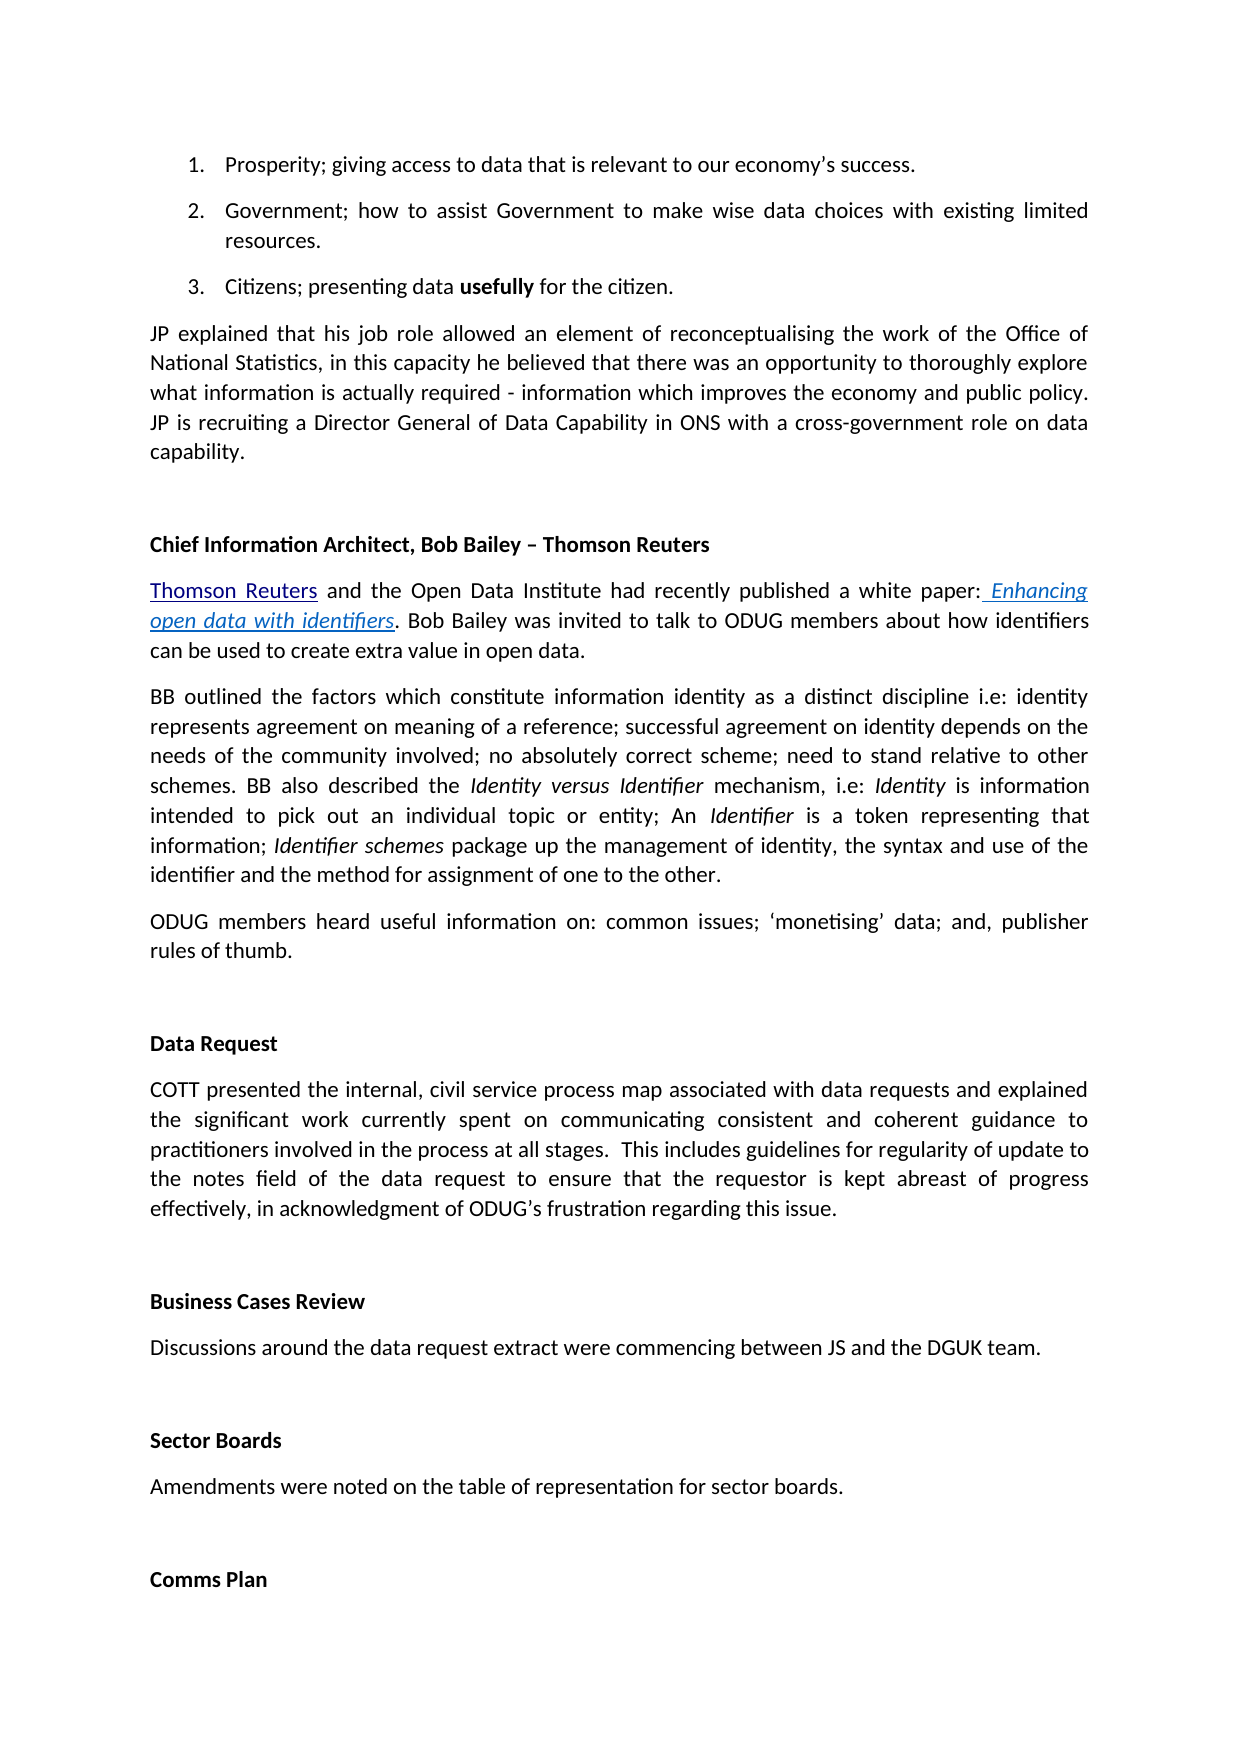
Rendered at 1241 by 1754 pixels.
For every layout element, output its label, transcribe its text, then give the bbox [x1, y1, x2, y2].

text Sector Boards [150, 1426, 1090, 1454]
text Discussions around the data request extract were commencing between JS and the DGUK team. [150, 1333, 1090, 1361]
text Comms Plan [150, 1565, 1090, 1593]
list Government; how to assist Government to make wise data choices with existing limited resources. [187, 196, 1090, 254]
text BB outlined the factors which constitute information identity as a distinct discipline i.e: identity represents agreement on meaning of a reference; successful agreement on identity depends on the needs of the community involved; no absolutely correct scheme; need to stand relative to other schemes. BB also described the Identity versus Identifier mechanism, i.e: Identity is information intended to pick out an individual topic or entity; An Identifier is a token representing that information; Identifier schemes package up the management of identity, the syntax and use of the identifier and the method for assignment of one to the other. [150, 682, 1090, 888]
text COTT presented the internal, civil service process map associated with data requests and explained the significant work currently spent on communicating consistent and coherent guidance to practitioners involved in the process at all stages. This includes guidelines for regularity of update to the notes field of the data request to ensure that the requestor is kept abreast of progress effectively, in acknowledgment of ODUG’s frustration regarding this issue. [150, 1076, 1090, 1222]
text Data Request [150, 1029, 1090, 1057]
text ODUG members heard useful information on: common issues; ‘monetising’ data; and, publisher rules of thumb. [150, 907, 1090, 964]
list Citizens; presenting data usefully for the citizen. [187, 272, 1090, 300]
text Amendments were noted on the table of representation for sector boards. [150, 1472, 1090, 1500]
text JP explained that his job role allowed an element of reconceptualising the work of the Office of National Statistics, in this capacity he believed that there was an opportunity to thoroughly explore what information is actually required - information which improves the economy and public policy. JP is recruiting a Director General of Data Capability in ONS with a cross-government role on data capability. [150, 319, 1090, 466]
text Chief Information Architect, Bob Bailey – Thomson Reuters [150, 530, 1090, 558]
text Thomson Reuters and the Open Data Institute had recently published a white paper: Enhancing open data with identifiers. Bob Bailey was invited to talk to ODUG members about how identifiers can be used to create extra value in open data. [150, 577, 1090, 664]
list Prosperity; giving access to data that is relevant to our economy’s success. [187, 150, 1090, 178]
text Business Cases Review [150, 1287, 1090, 1315]
